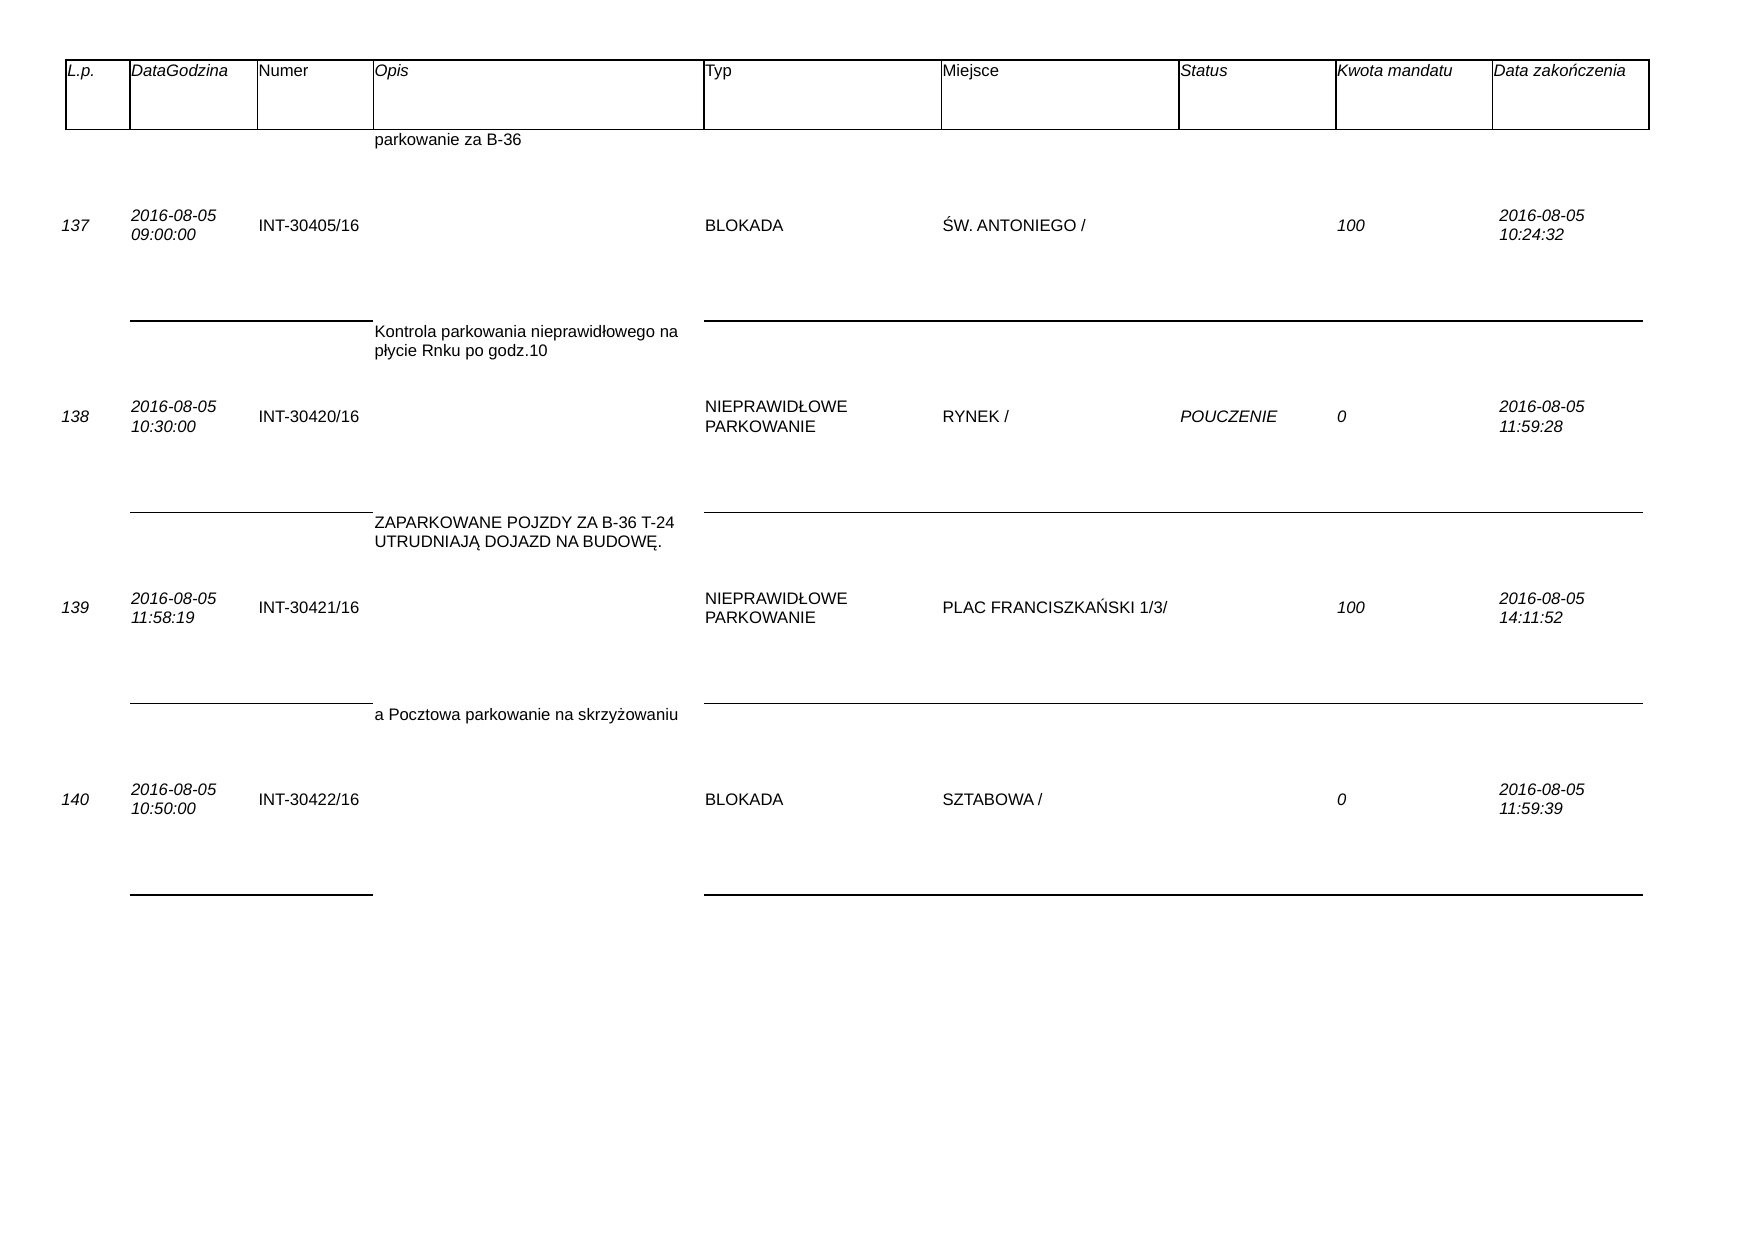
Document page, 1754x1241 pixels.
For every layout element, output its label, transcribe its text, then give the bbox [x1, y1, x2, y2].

table_cell 137 [60, 129, 130, 320]
table_cell [1643, 130, 1649, 320]
table_cell 100 [1336, 513, 1498, 703]
table_header Miejsce [942, 61, 1178, 129]
table_cell [1179, 130, 1336, 320]
table_cell 2016-08-05 11:59:39 [1498, 704, 1643, 894]
table_cell 2016-08-05 10:24:32 [1498, 130, 1643, 320]
table_cell [1498, 896, 1643, 900]
table_cell [66, 894, 130, 900]
table_cell [1179, 704, 1336, 894]
table_cell INT-30421/16 [257, 513, 373, 703]
table_cell BLOKADA [704, 130, 941, 320]
table_cell RYNEK / [941, 322, 1179, 511]
table_cell ZAPARKOWANE POJZDY ZA B-36 T-24 UTRUDNIAJĄ DOJAZD NA BUDOWĘ. [373, 511, 704, 703]
table_cell [1179, 896, 1336, 900]
table_cell 100 [1336, 130, 1498, 320]
table_cell 0 [1336, 704, 1498, 894]
table_cell PLAC FRANCISZKAŃSKI 1/3/ [941, 513, 1179, 703]
table_header DataGodzina [131, 61, 257, 129]
table_cell NIEPRAWIDŁOWE PARKOWANIE [704, 513, 941, 703]
table_cell 2016-08-05 11:58:19 [130, 513, 257, 703]
table_cell [1353, 896, 1492, 900]
table_cell [1643, 511, 1649, 703]
table_cell 0 [1336, 322, 1498, 511]
table_cell [704, 896, 941, 900]
table_cell INT-30420/16 [257, 322, 373, 511]
table_cell Kontrola parkowania nieprawidłowego na płycie Rnku po godz.10 [373, 320, 704, 511]
table_cell 2016-08-05 14:11:52 [1498, 513, 1643, 703]
table_cell [257, 896, 327, 900]
table_header [60, 59, 65, 129]
table_cell NIEPRAWIDŁOWE PARKOWANIE [704, 322, 941, 511]
table_cell INT-30422/16 [257, 704, 373, 894]
table_cell ŚW. ANTONIEGO / [941, 130, 1179, 320]
table_cell 2016-08-05 10:50:00 [130, 704, 257, 894]
table_cell 2016-08-05 11:59:28 [1498, 322, 1643, 511]
table_cell [327, 896, 373, 900]
table_header Numer [258, 61, 373, 129]
table_cell SZTABOWA / [941, 704, 1179, 894]
table_cell [941, 896, 1179, 900]
table_cell 138 [60, 320, 130, 511]
table_header Data zakończenia [1493, 61, 1648, 129]
table_cell INT-30405/16 [257, 130, 373, 320]
table_cell parkowanie za B-36 [373, 130, 704, 320]
table_cell 139 [60, 511, 130, 703]
table_header Kwota mandatu [1337, 61, 1492, 129]
table_cell 140 [60, 703, 130, 894]
table_cell 2016-08-05 09:00:00 [130, 130, 257, 320]
table_cell [1643, 703, 1649, 894]
table_header Status [1180, 61, 1335, 129]
table_cell [611, 894, 704, 900]
table_cell a Pocztowa parkowanie na skrzyżowaniu [373, 703, 704, 894]
table_cell [1643, 320, 1649, 511]
table_cell [1342, 896, 1353, 900]
table_cell [130, 896, 257, 900]
table_header Opis [374, 61, 703, 129]
table_cell POUCZENIE [1179, 322, 1336, 511]
table_cell [373, 894, 611, 900]
table_header Typ [705, 61, 941, 129]
table_cell 2016-08-05 10:30:00 [130, 322, 257, 511]
table_header L.p. [67, 61, 129, 129]
table_cell [1179, 513, 1336, 703]
table_cell BLOKADA [704, 704, 941, 894]
